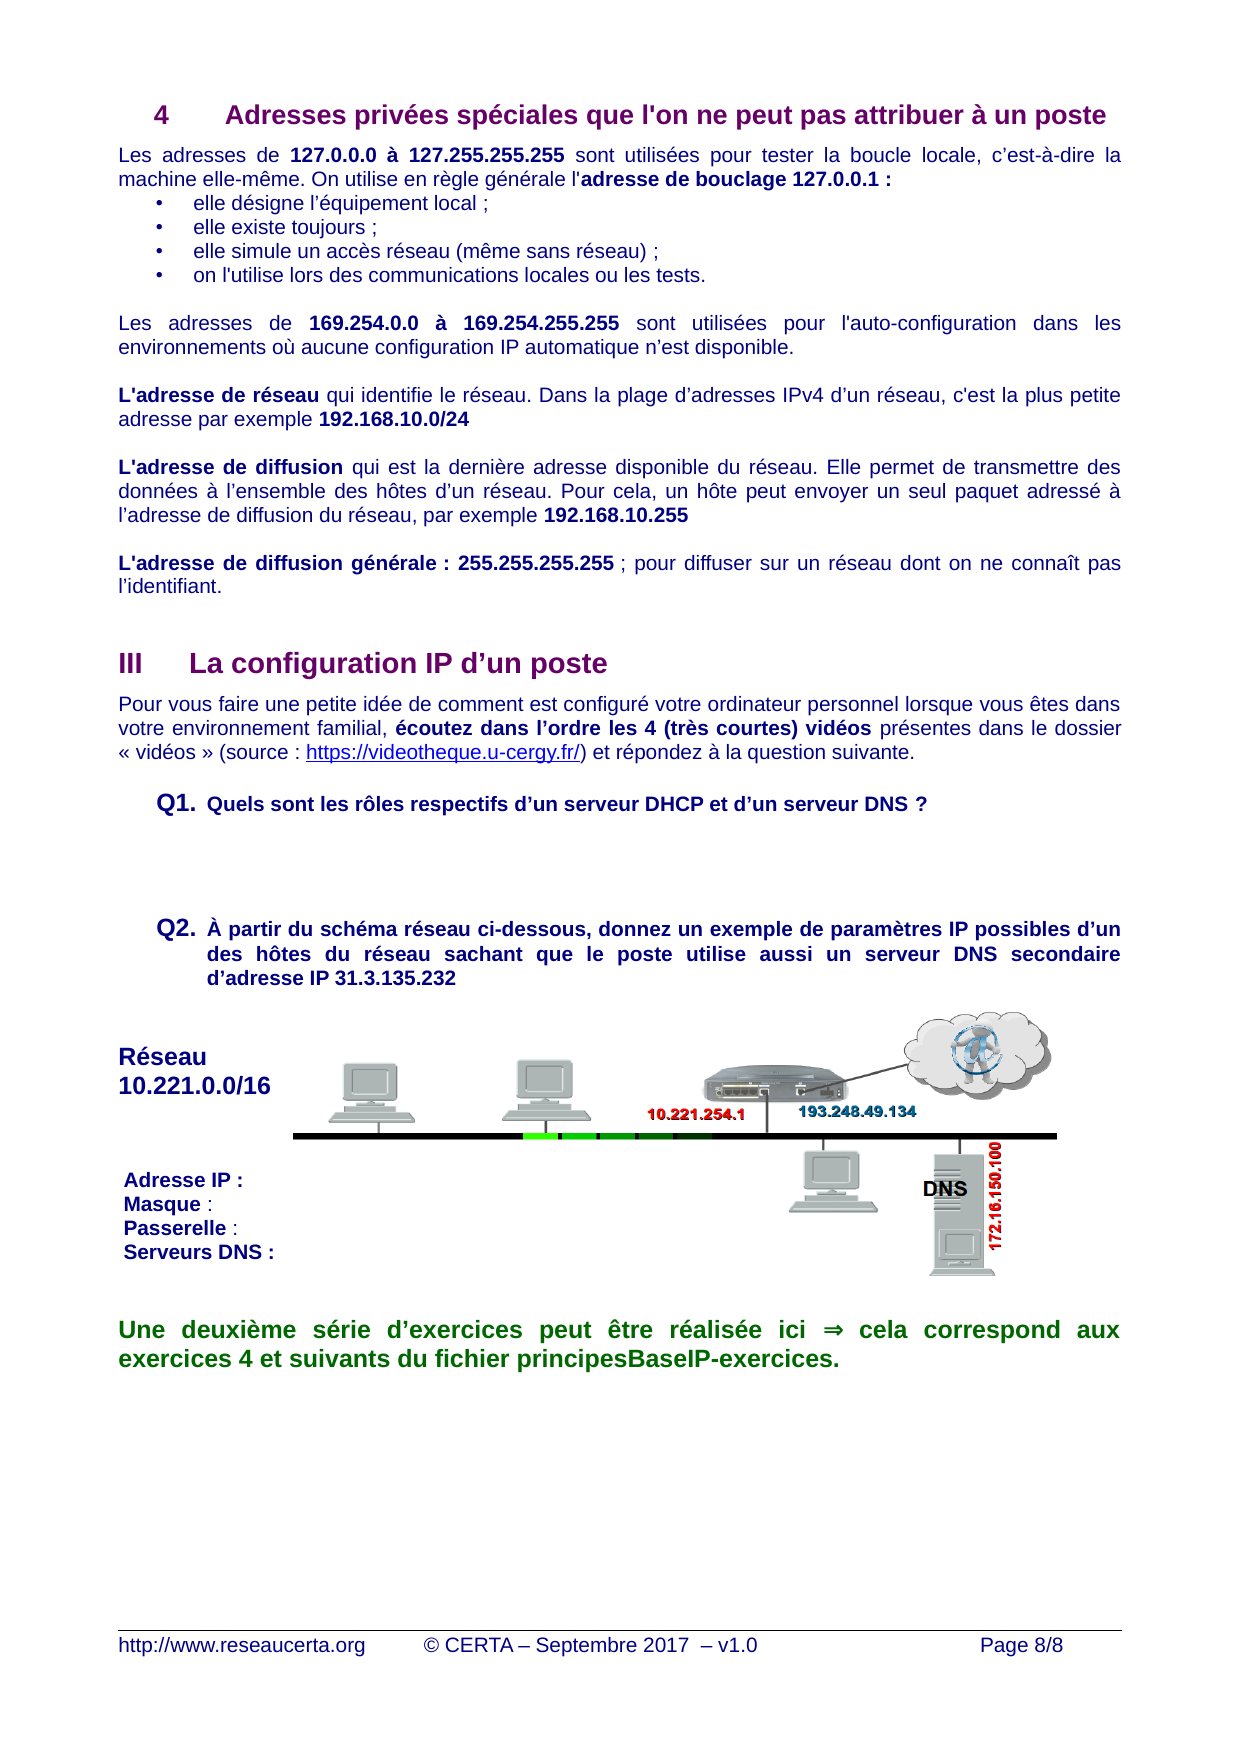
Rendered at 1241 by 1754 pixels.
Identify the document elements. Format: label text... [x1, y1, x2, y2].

list elle simule un accès réseau (même sans réseau) ; [156, 239, 1122, 263]
subtitle La configuration IP d’un poste [118, 646, 1122, 680]
list on l'utilise lors des communications locales ou les tests. [156, 263, 1122, 287]
list À partir du schéma réseau ci-dessous, donnez un exemple de paramètres IP possibles d’un des hôtes du réseau sachant que le poste utilise aussi un serveur DNS secondaire d’adresse IP 31.3.135.232 [156, 913, 1122, 989]
text L'adresse de diffusion générale : 255.255.255.255 ; pour diffuser sur un réseau dont on ne connaît pas l’identifiant. [118, 550, 1122, 598]
text [1061, 1042, 1122, 1099]
text Passerelle : [123, 1216, 648, 1240]
text Adresse IP : [123, 1168, 648, 1192]
text Serveurs DNS : [123, 1240, 648, 1264]
list elle existe toujours ; [156, 215, 1122, 239]
list Quels sont les rôles respectifs d’un serveur DHCP et d’un serveur DNS ? [156, 788, 1122, 817]
text Pour vous faire une petite idée de comment est configuré votre ordinateur personnel lorsque vous êtes dans votre environnement familial, écoutez dans l’ordre les 4 (très courtes) vidéos présentes dans le dossier « vidéos » (source : https://videotheque.u-cergy.fr/) et répondez à la question suivante. [118, 692, 1122, 764]
text L'adresse de réseau qui identifie le réseau. Dans la plage d’adresses IPv4 d’un réseau, c'est la plus petite adresse par exemple 192.168.10.0/24 [118, 383, 1122, 431]
subtitle Adresses privées spéciales que l'on ne peut pas attribuer à un poste [153, 99, 1122, 130]
list elle désigne l’équipement local ; [156, 191, 1122, 215]
text Réseau 10.221.0.0/16 [118, 1042, 282, 1099]
text Une deuxième série d’exercices peut être réalisée ici ⇒ cela correspond aux exercices 4 et suivants du fichier principesBaseIP-exercices. [118, 1315, 1122, 1373]
text L'adresse de diffusion qui est la dernière adresse disponible du réseau. Elle permet de transmettre des données à l’ensemble des hôtes d’un réseau. Pour cela, un hôte peut envoyer un seul paquet adressé à l’adresse de diffusion du réseau, par exemple 192.168.10.255 [118, 454, 1122, 526]
text Masque : [123, 1192, 648, 1216]
text Les adresses de 127.0.0.0 à 127.255.255.255 sont utilisées pour tester la boucle locale, c’est-à-dire la machine elle-même. On utilise en règle générale l'adresse de bouclage 127.0.0.1 : [118, 143, 1122, 191]
text Les adresses de 169.254.0.0 à 169.254.255.255 sont utilisées pour l'auto-configuration dans les environnements où aucune configuration IP automatique n’est disponible. [118, 311, 1122, 359]
